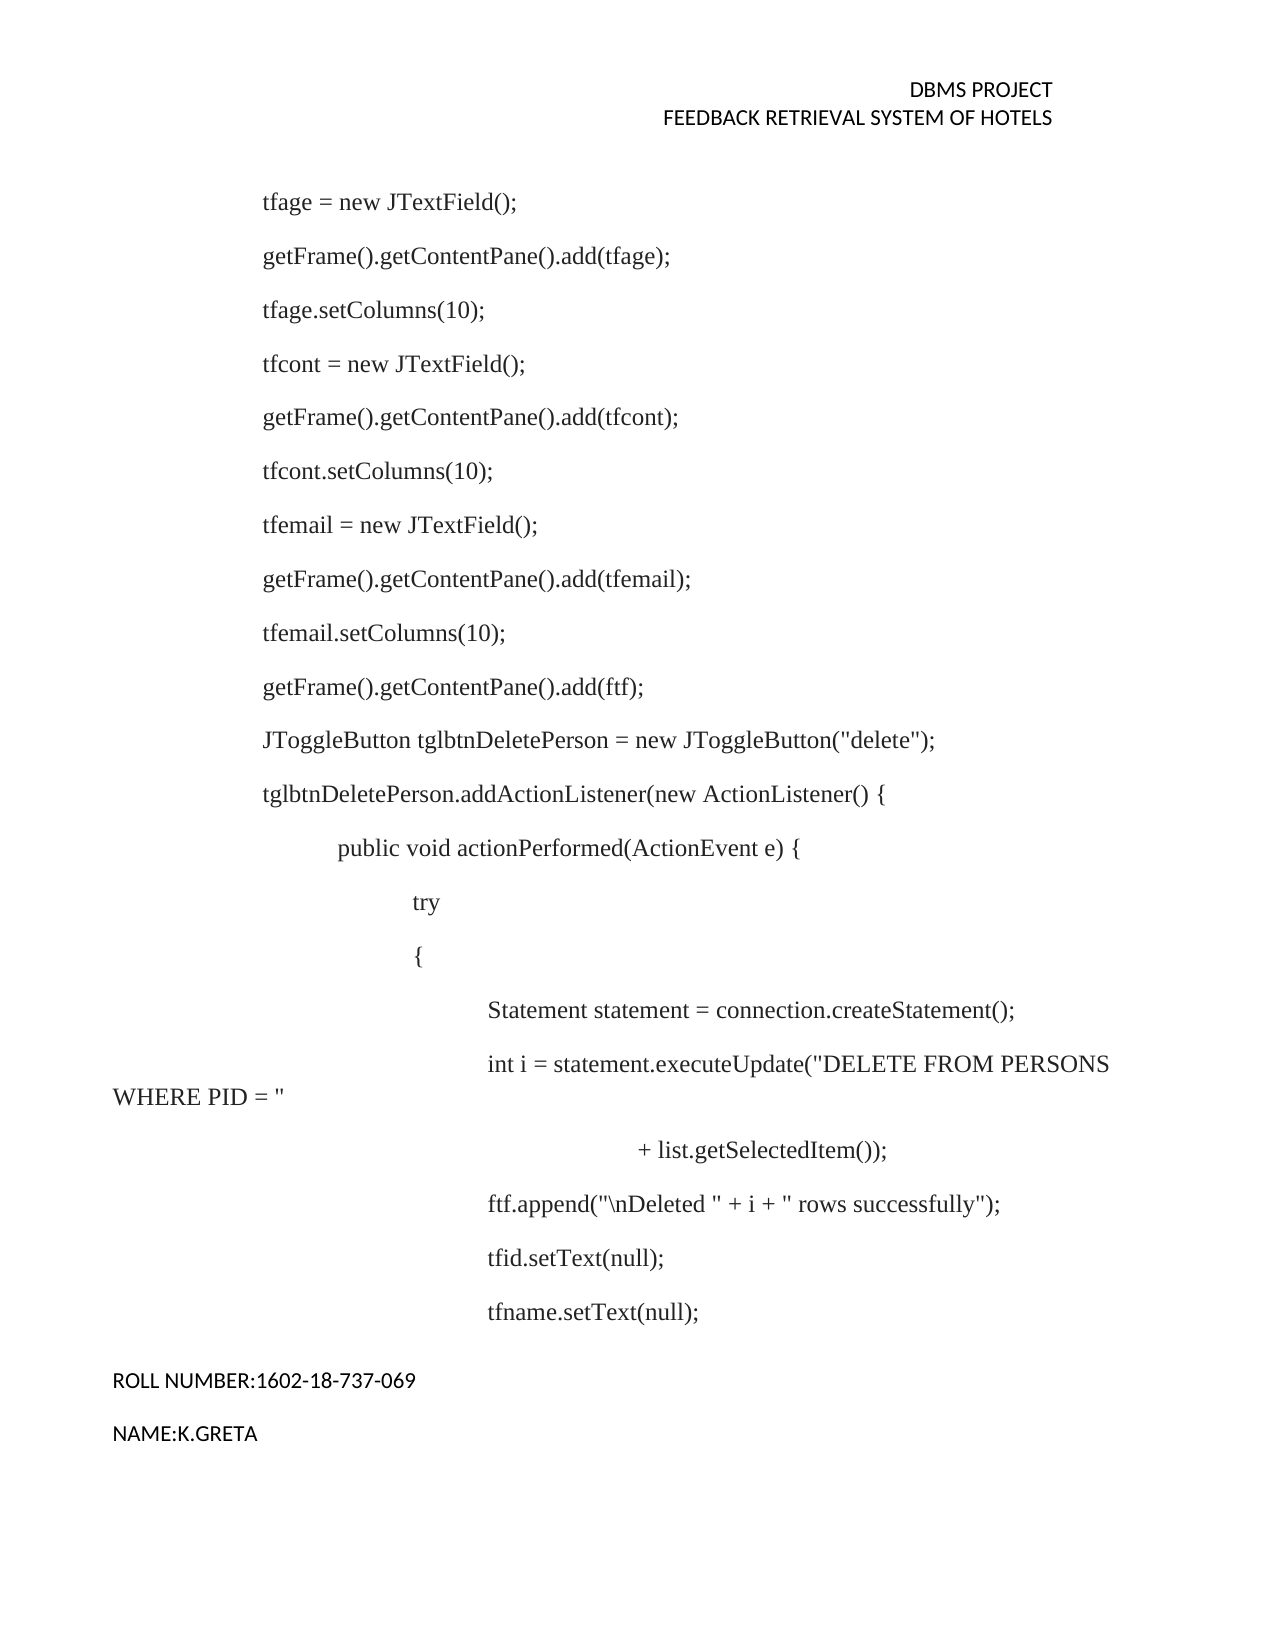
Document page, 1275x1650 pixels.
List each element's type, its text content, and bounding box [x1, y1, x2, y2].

text tfcont = new JTextField(); [112, 349, 1162, 377]
text tfid.setText(null); [112, 1243, 1162, 1272]
text Statement statement = connection.createStatement(); [112, 995, 1162, 1024]
text tglbtnDeletePerson.addActionListener(new ActionListener() { [112, 779, 1162, 808]
text public void actionPerformed(ActionEvent e) { [112, 833, 1162, 862]
text { [112, 941, 1162, 970]
text tfage = new JTextField(); [112, 187, 1162, 216]
text tfage.setColumns(10); [112, 295, 1162, 323]
text try [112, 887, 1162, 916]
text tfcont.setColumns(10); [112, 456, 1162, 485]
text ftf.append("\nDeleted " + i + " rows successfully"); [112, 1189, 1162, 1218]
text tfemail = new JTextField(); [112, 510, 1162, 539]
text int i = statement.executeUpdate("DELETE FROM PERSONS WHERE PID = " [112, 1049, 1162, 1111]
text getFrame().getContentPane().add(tfcont); [112, 402, 1162, 431]
text + list.getSelectedItem()); [112, 1136, 1162, 1164]
text tfname.setText(null); [112, 1297, 1162, 1326]
text getFrame().getContentPane().add(tfemail); [112, 564, 1162, 593]
text getFrame().getContentPane().add(ftf); [112, 672, 1162, 701]
text tfemail.setColumns(10); [112, 618, 1162, 647]
text JToggleButton tglbtnDeletePerson = new JToggleButton("delete"); [112, 726, 1162, 754]
text getFrame().getContentPane().add(tfage); [112, 241, 1162, 270]
